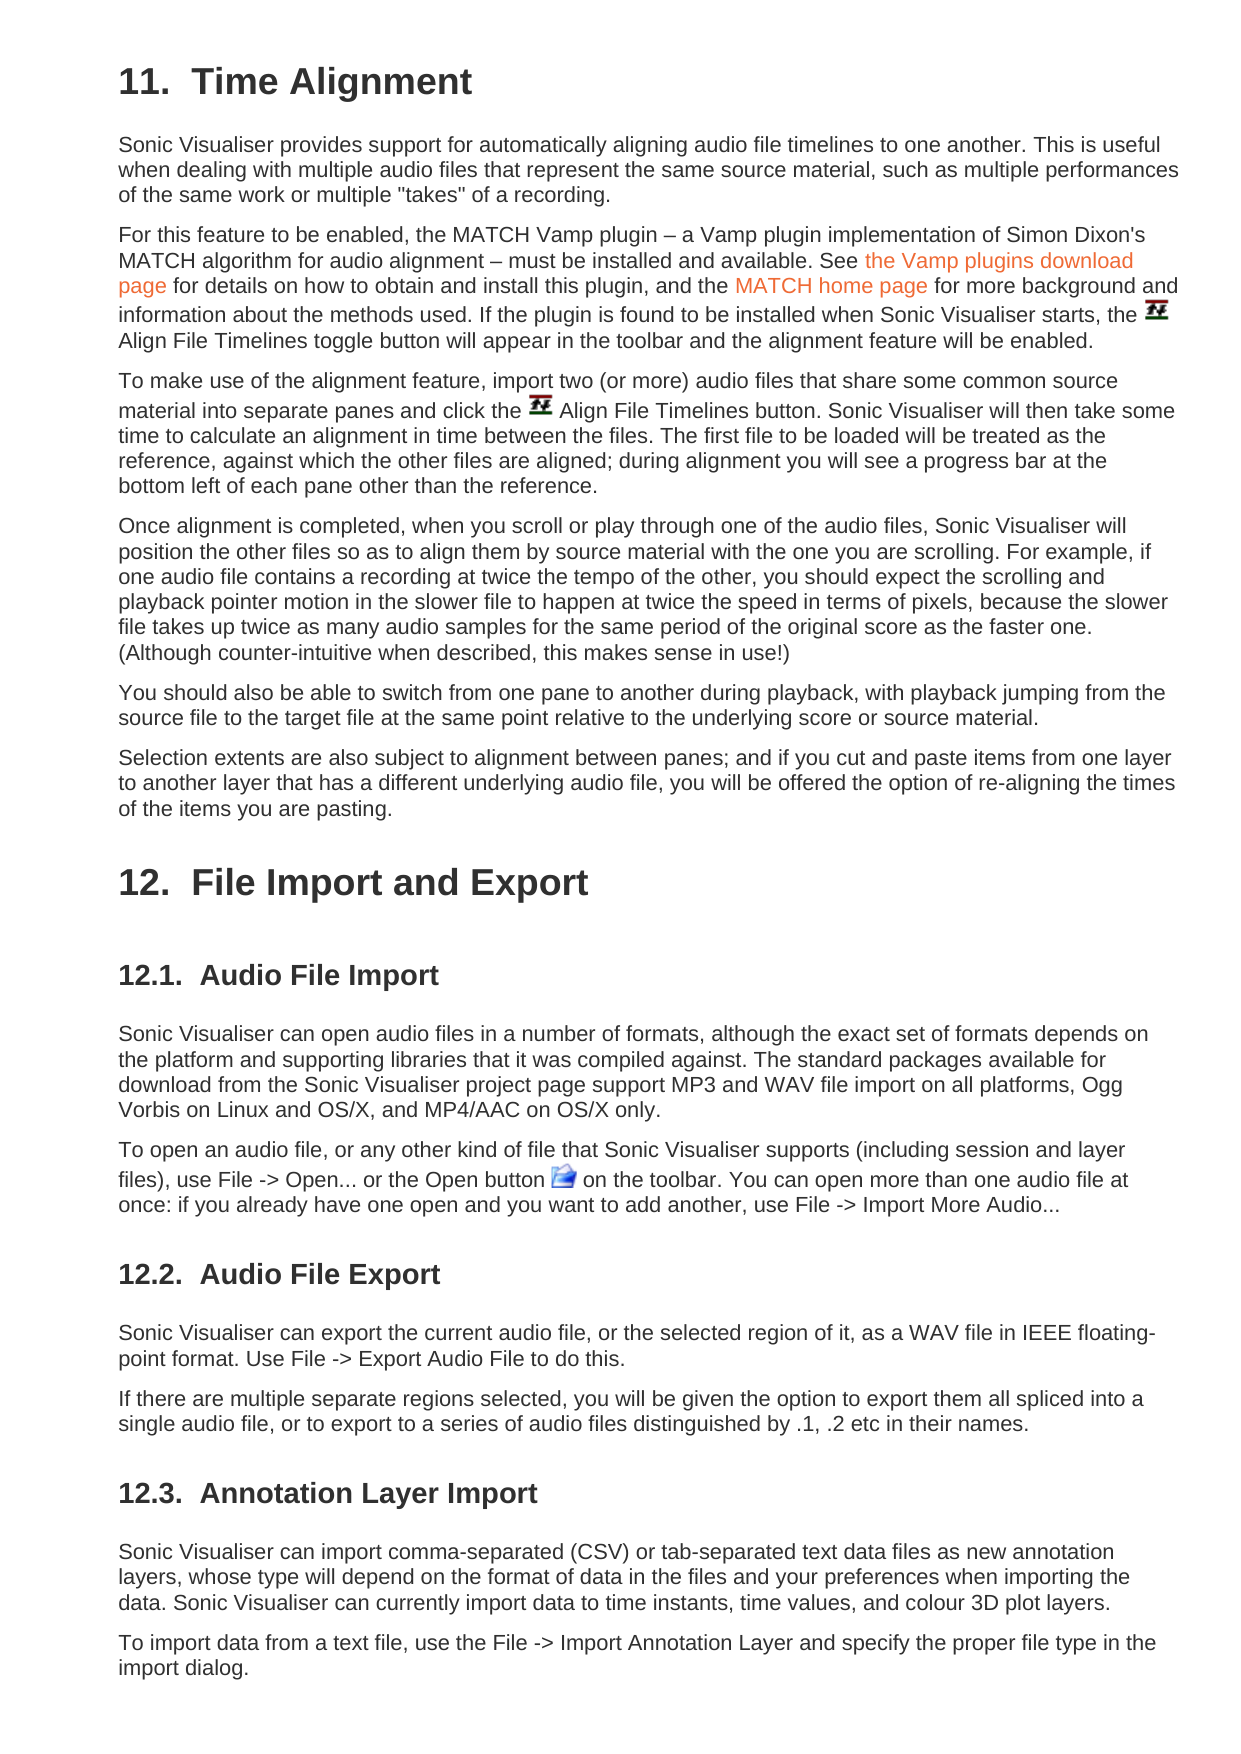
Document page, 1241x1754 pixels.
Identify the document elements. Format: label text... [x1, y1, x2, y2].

text Sonic Visualiser can export the current audio file, or the selected region of it, as a WAV file in IEEE floating-point format. Use File -> Export Audio File to do this. [118, 1320, 1181, 1371]
text Sonic Visualiser provides support for automatically aligning audio file timelines to one another. This is useful when dealing with multiple audio files that represent the same source material, such as multiple performances of the same work or multiple "takes" of a recording. [118, 132, 1181, 207]
text Selection extents are also subject to alignment between panes; and if you cut and paste items from one layer to another layer that has a different underlying audio file, you will be offered the option of re-aligning the times of the items you are pasting. [118, 745, 1181, 821]
subtitle 12.3. Annotation Layer Import [118, 1476, 1181, 1509]
picture [551, 1162, 577, 1188]
text If there are multiple separate regions selected, you will be given the option to export them all spliced into a single audio file, or to export to a series of audio files distinguished by .1, .2 etc in their names. [118, 1386, 1181, 1436]
subtitle 12. File Import and Export [118, 861, 1181, 904]
picture [1144, 297, 1170, 323]
text Sonic Visualiser can import comma-separated (CSV) or tab-separated text data files as new annotation layers, whose type will depend on the format of data in the files and your preferences when importing the data. Sonic Visualiser can currently import data to time instants, time values, and colour 3D plot layers. [118, 1539, 1181, 1615]
text To import data from a text file, use the File -> Import Annotation Layer and specify the proper file type in the import dialog. [118, 1630, 1181, 1680]
text Sonic Visualiser can open audio files in a number of formats, although the exact set of formats depends on the platform and supporting libraries that it was compiled against. The standard packages available for download from the Sonic Visualiser project page support MP3 and WAV file import on all platforms, Ogg Vorbis on Linux and OS/X, and MP4/AAC on OS/X only. [118, 1021, 1181, 1122]
text For this feature to be enabled, the MATCH Vamp plugin – a Vamp plugin implementation of Simon Dixon's MATCH algorithm for audio alignment – must be installed and available. See the Vamp plugins download page for details on how to obtain and install this plugin, and the MATCH home page for more background and information about the methods used. If the plugin is found to be installed when Sonic Visualiser starts, the Align File Timelines toggle button will appear in the toolbar and the alignment feature will be enabled. [118, 222, 1181, 353]
subtitle 11. Time Alignment [118, 59, 1181, 102]
text To open an audio file, or any other kind of file that Sonic Visualiser supports (including session and layer files), use File -> Open... or the Open button on the toolbar. You can open more than one audio file at once: if you already have one open and you want to add another, use File -> Import More Audio... [118, 1137, 1181, 1217]
subtitle 12.1. Audio File Import [118, 958, 1181, 992]
subtitle 12.2. Audio File Export [118, 1257, 1181, 1291]
text Once alignment is completed, when you scroll or play through one of the audio files, Sonic Visualiser will position the other files so as to align them by source material with the one you are scrolling. For example, if one audio file contains a recording at twice the tempo of the other, you should expect the scrolling and playback pointer motion in the slower file to happen at twice the speed in terms of pixels, because the slower file takes up twice as many audio samples for the same period of the original score as the faster one. (Although counter-intuitive when described, this makes sense in use!) [118, 513, 1181, 664]
picture [528, 393, 553, 418]
text To make use of the alignment feature, import two (or more) audio files that share some common source material into separate panes and click the Align File Timelines button. Sonic Visualiser will then take some time to calculate an alignment in time between the files. The first file to be loaded will be treated as the reference, against which the other files are aligned; during alignment you will see a progress bar at the bottom left of each pane other than the reference. [118, 368, 1181, 498]
text You should also be able to switch from one pane to another during playback, with playback jumping from the source file to the target file at the same point relative to the underlying score or source material. [118, 679, 1181, 730]
